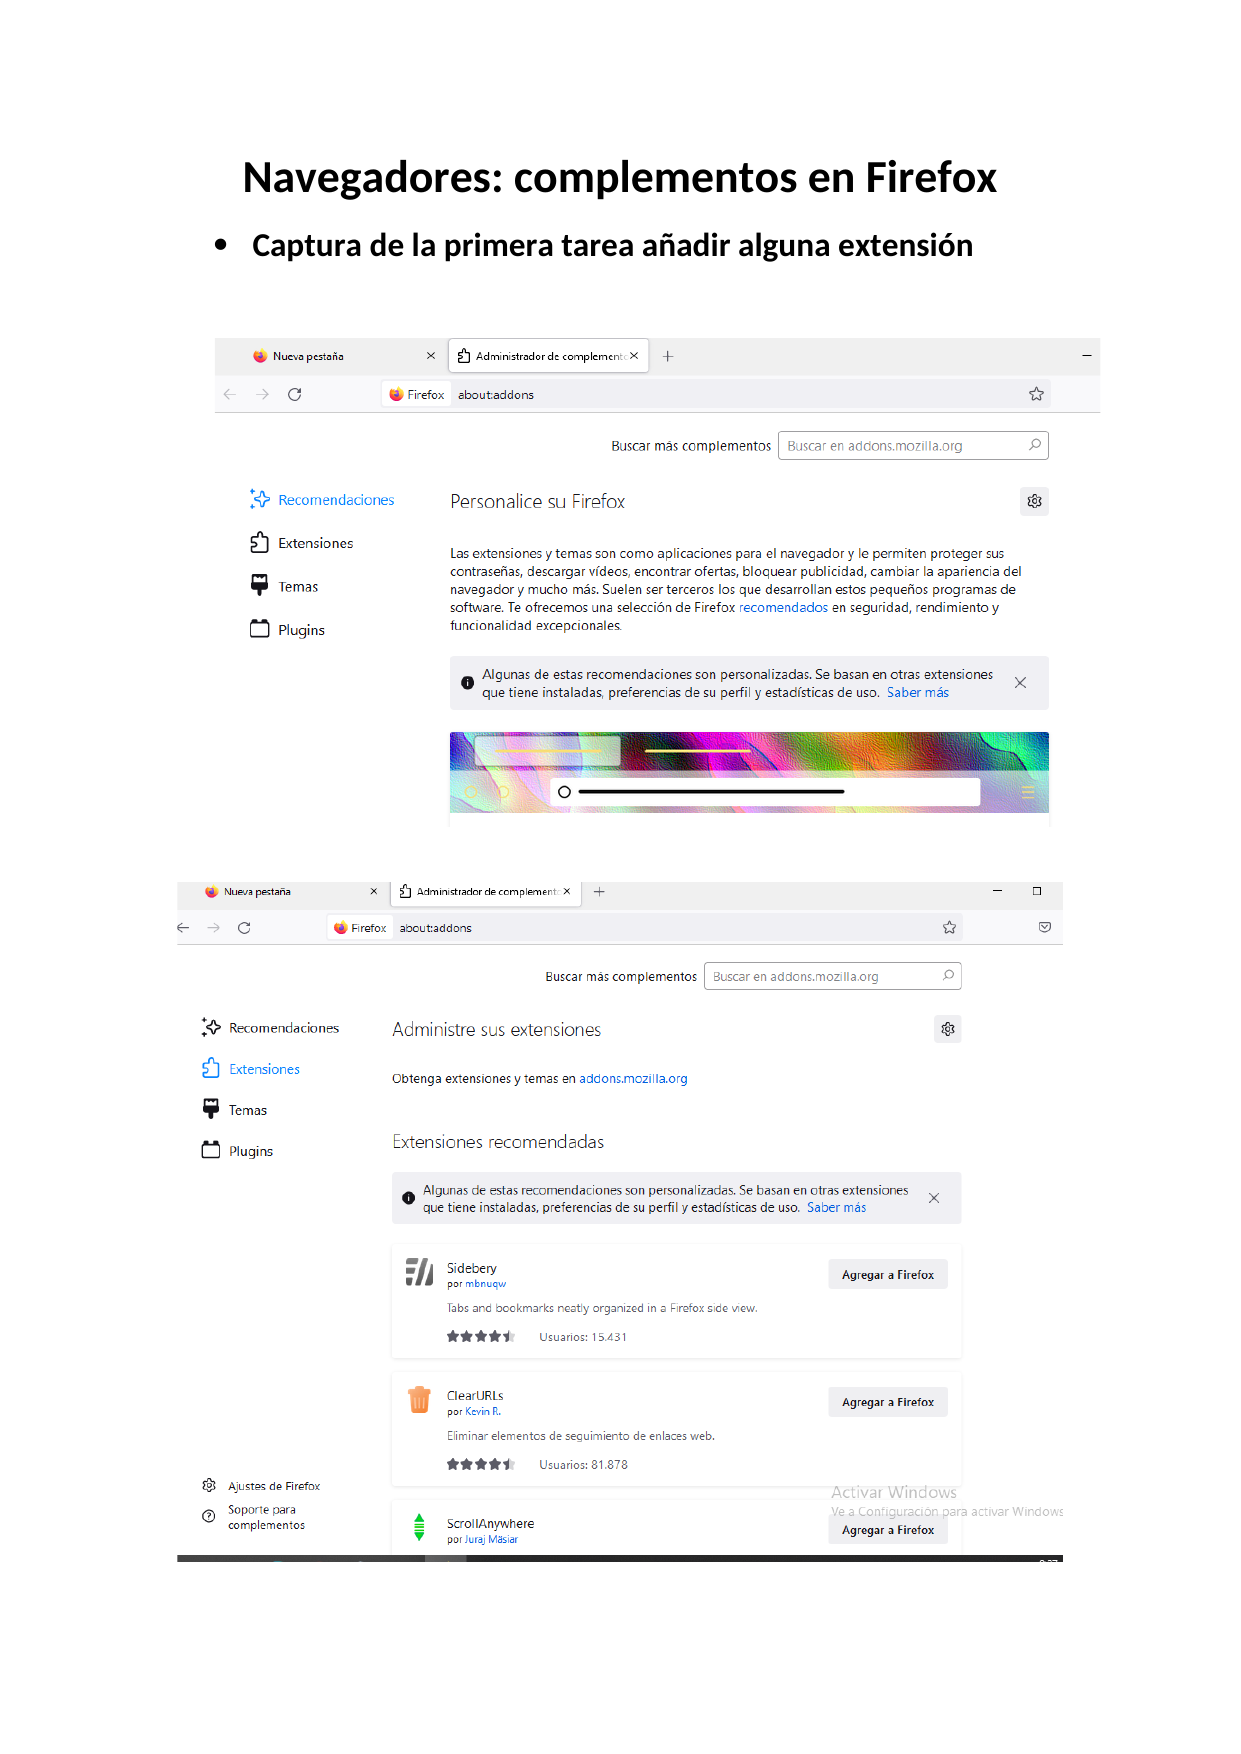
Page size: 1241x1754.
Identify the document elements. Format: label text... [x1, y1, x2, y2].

list Captura de la primera tarea añadir alguna extensión [215, 224, 1063, 265]
text Navegadores: complementos en Firefox [177, 148, 1063, 203]
